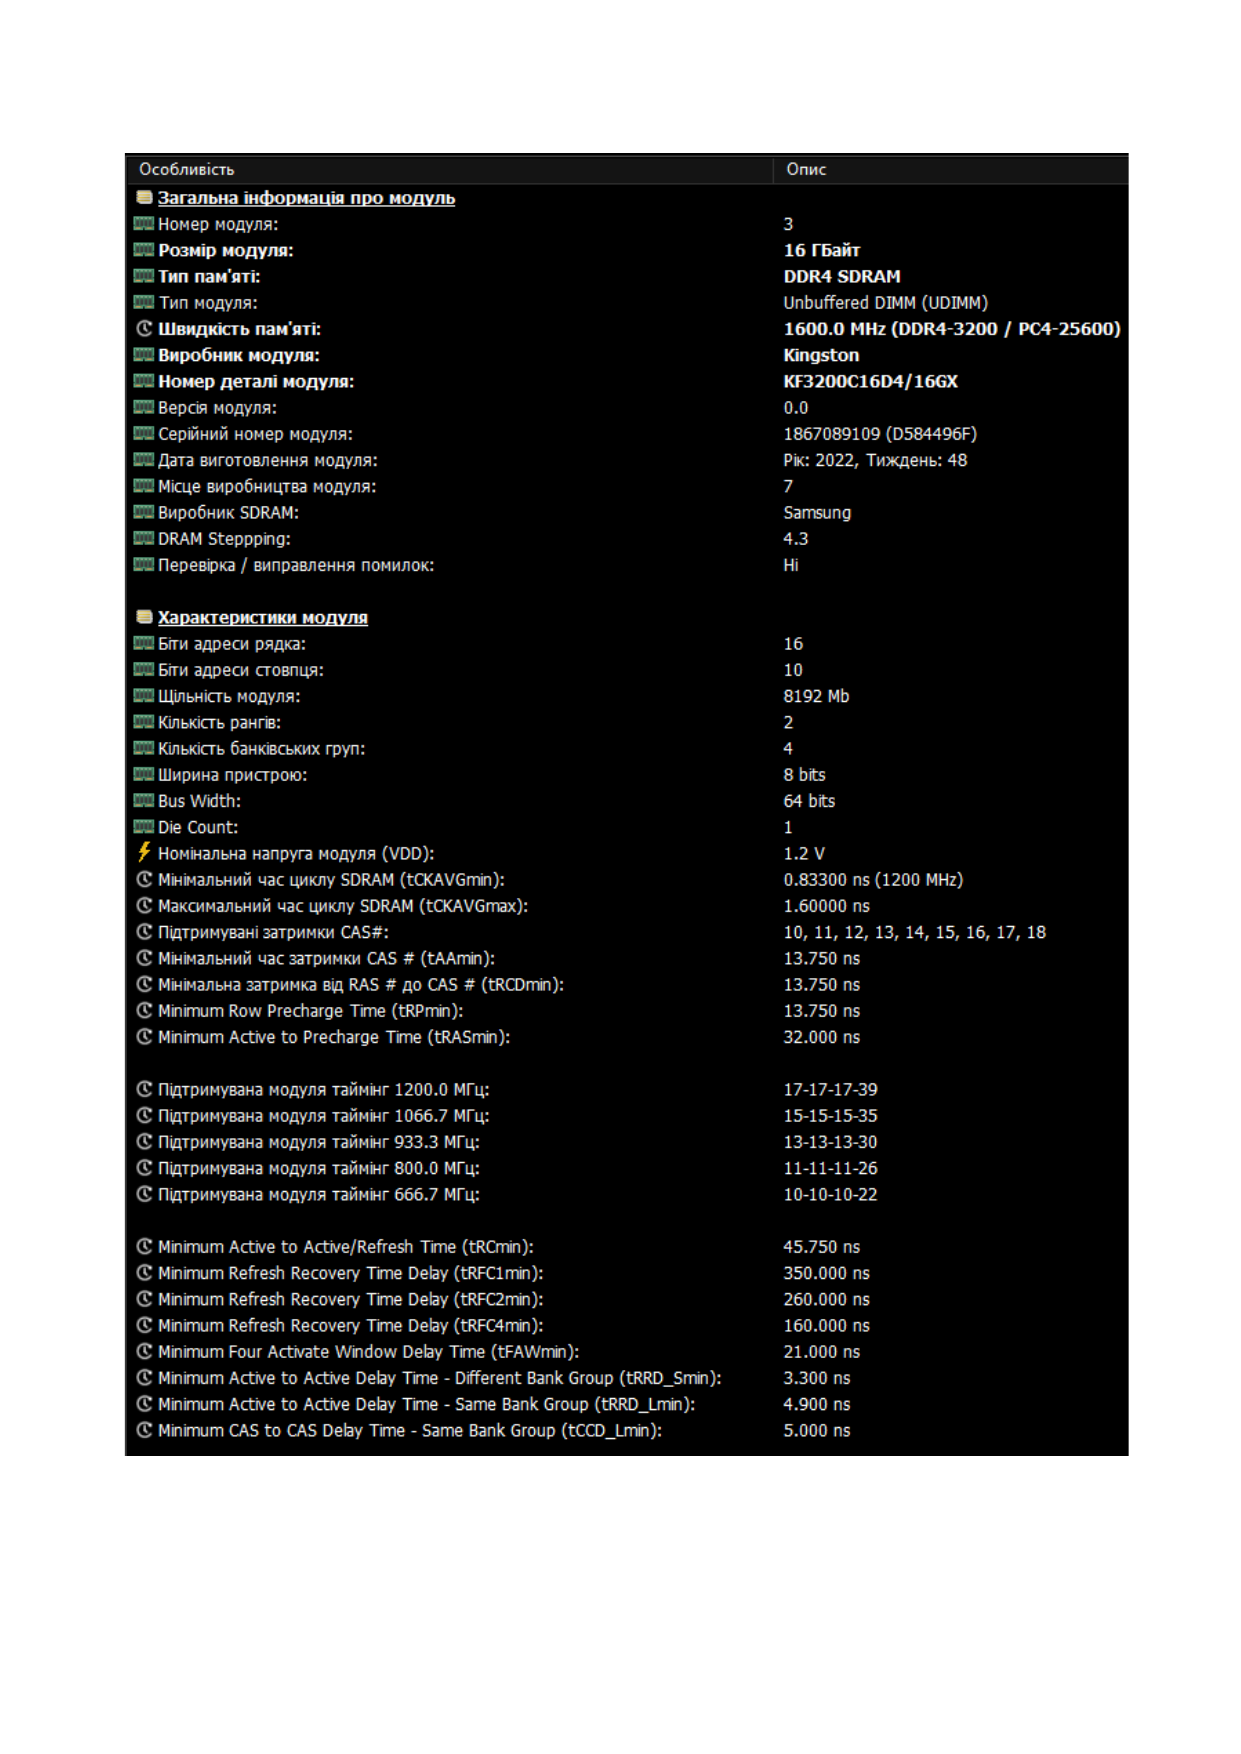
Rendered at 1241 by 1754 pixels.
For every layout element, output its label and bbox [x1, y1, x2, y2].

picture [124, 153, 1129, 1456]
